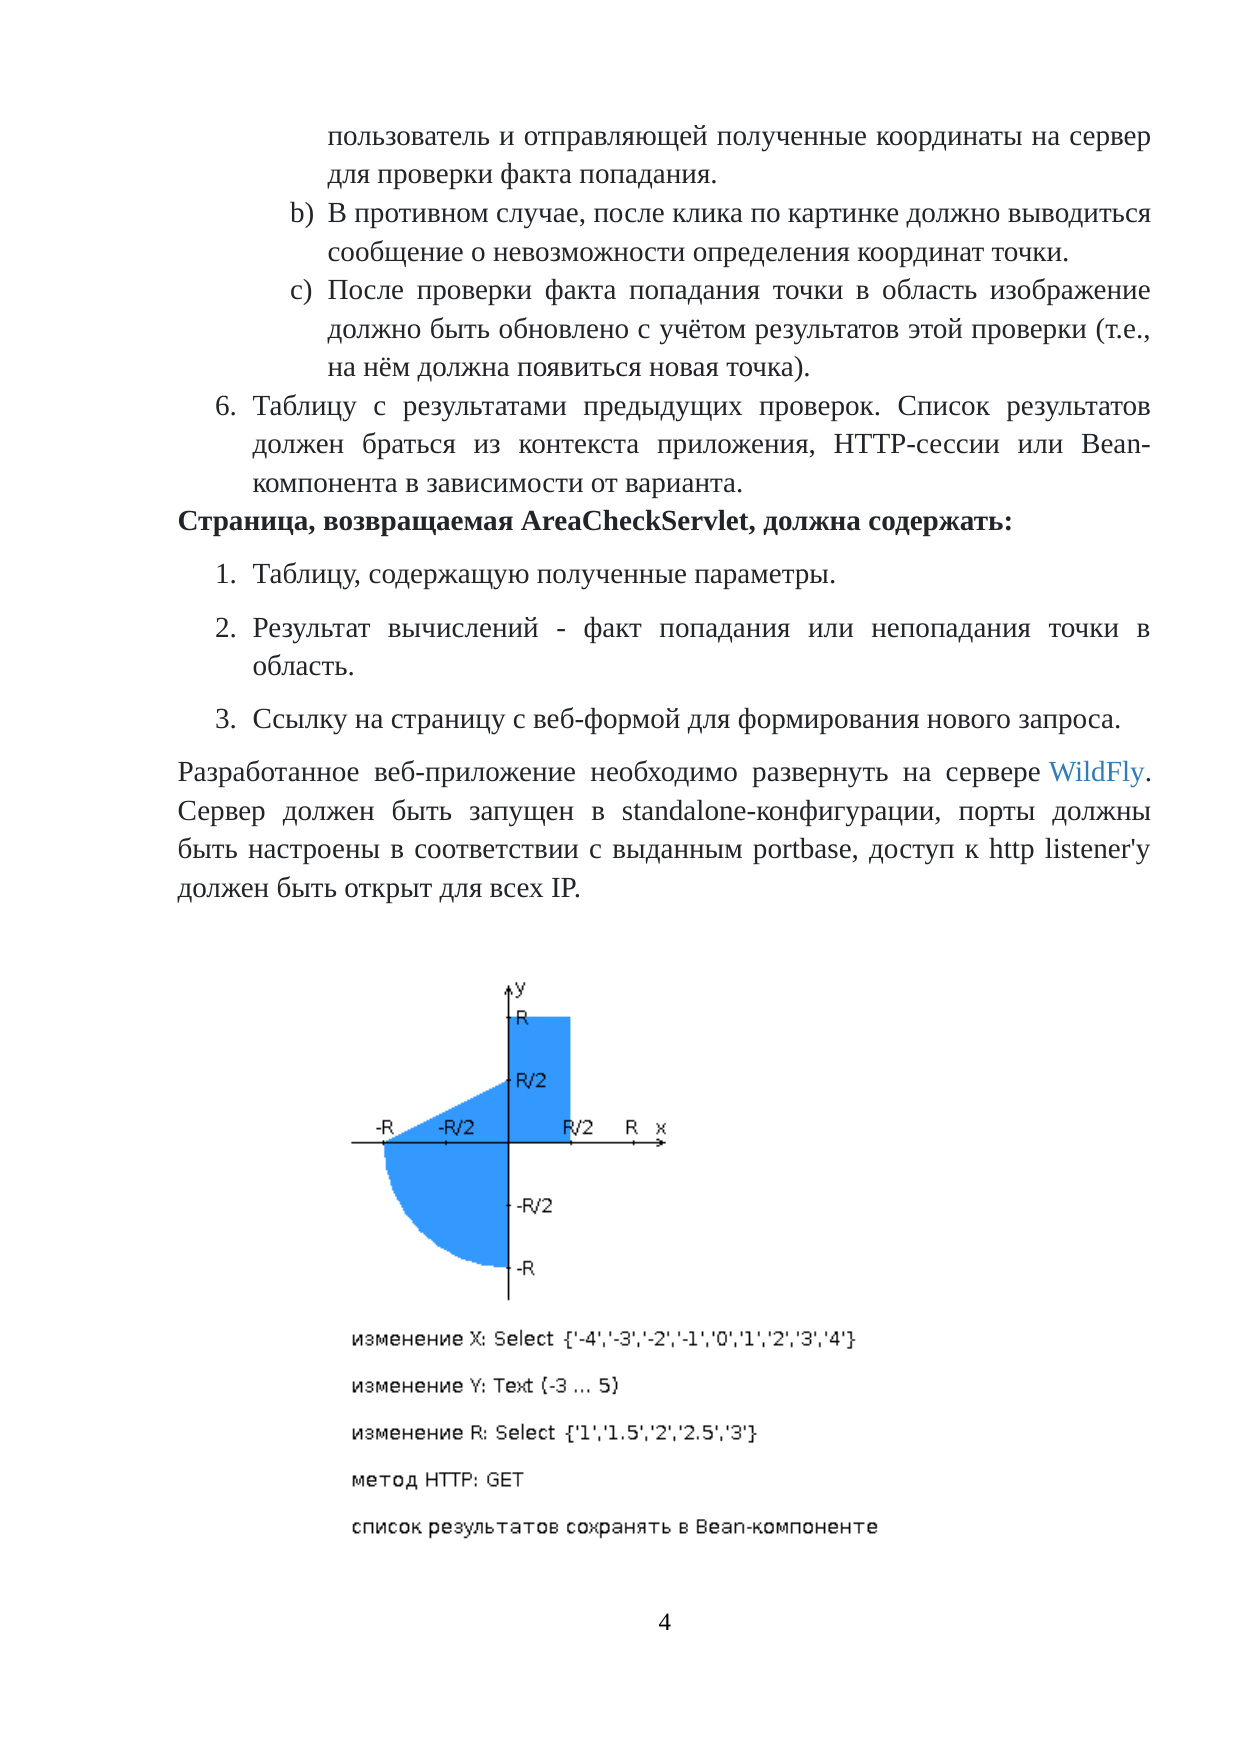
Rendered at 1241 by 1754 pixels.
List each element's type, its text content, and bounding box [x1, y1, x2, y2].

text Страница, возвращаемая AreaCheckServlet, должна содержать: [177, 503, 1152, 537]
text Разработанное веб-приложение необходимо развернуть на сервере WildFly. Сервер должен быть запущен в standalone-конфигурации, порты должны быть настроены в соответствии с выданным portbase, доступ к http listener'у должен быть открыт для всех IP. [177, 754, 1152, 904]
list Таблицу, содержащую полученные параметры. [215, 557, 1152, 590]
list После проверки факта попадания точки в область изображение должно быть обновлено с учётом результатов этой проверки (т.е., на нём должна появиться новая точка). [290, 272, 1152, 383]
picture [336, 971, 993, 1565]
list Ссылку на страницу с веб-формой для формирования нового запроса. [215, 701, 1152, 735]
list Таблицу с результатами предыдущих проверок. Список результатов должен браться из контекста приложения, HTTP-сессии или Bean-компонента в зависимости от варианта. [215, 388, 1152, 498]
list В противном случае, после клика по картинке должно выводиться сообщение о невозможности определения координат точки. [290, 195, 1152, 267]
list пользователь и отправляющей полученные координаты на сервер для проверки факта попадания. [290, 118, 1152, 190]
list Результат вычислений - факт попадания или непопадания точки в область. [215, 610, 1152, 682]
